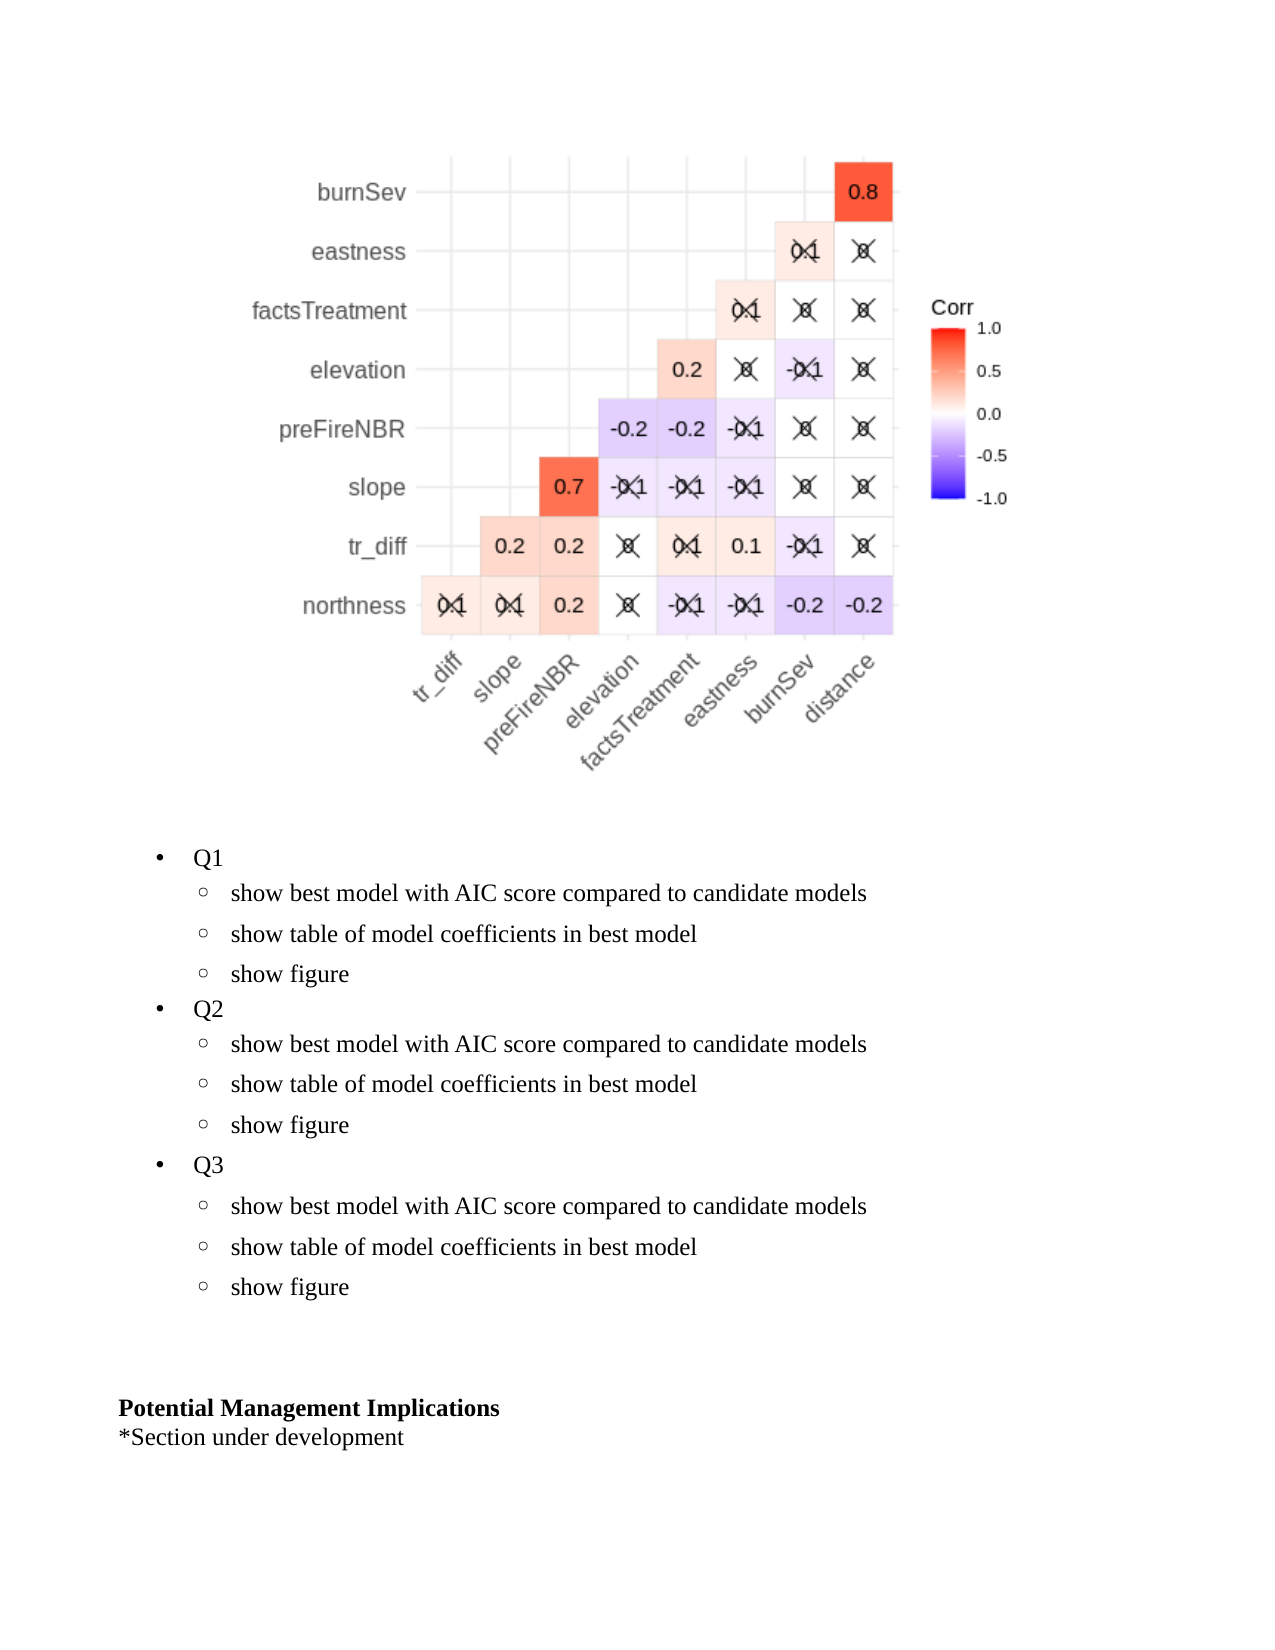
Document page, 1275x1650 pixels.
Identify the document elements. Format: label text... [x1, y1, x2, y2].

list show figure [193, 1272, 1157, 1301]
list show figure [193, 1110, 1157, 1139]
list Q1 [156, 843, 1157, 872]
list show best model with AIC score compared to candidate models [193, 1029, 1157, 1057]
list Q2 [156, 994, 1157, 1023]
list show best model with AIC score compared to candidate models [193, 1191, 1157, 1220]
picture [118, 146, 1153, 786]
list show table of model coefficients in best model [193, 1069, 1157, 1098]
text Potential Management Implications [118, 1393, 1157, 1422]
list show table of model coefficients in best model [193, 919, 1157, 947]
list show figure [193, 959, 1157, 988]
list show table of model coefficients in best model [193, 1232, 1157, 1261]
list Q3 [156, 1151, 1157, 1179]
text *Section under development [118, 1422, 1157, 1451]
list show best model with AIC score compared to candidate models [193, 878, 1157, 907]
